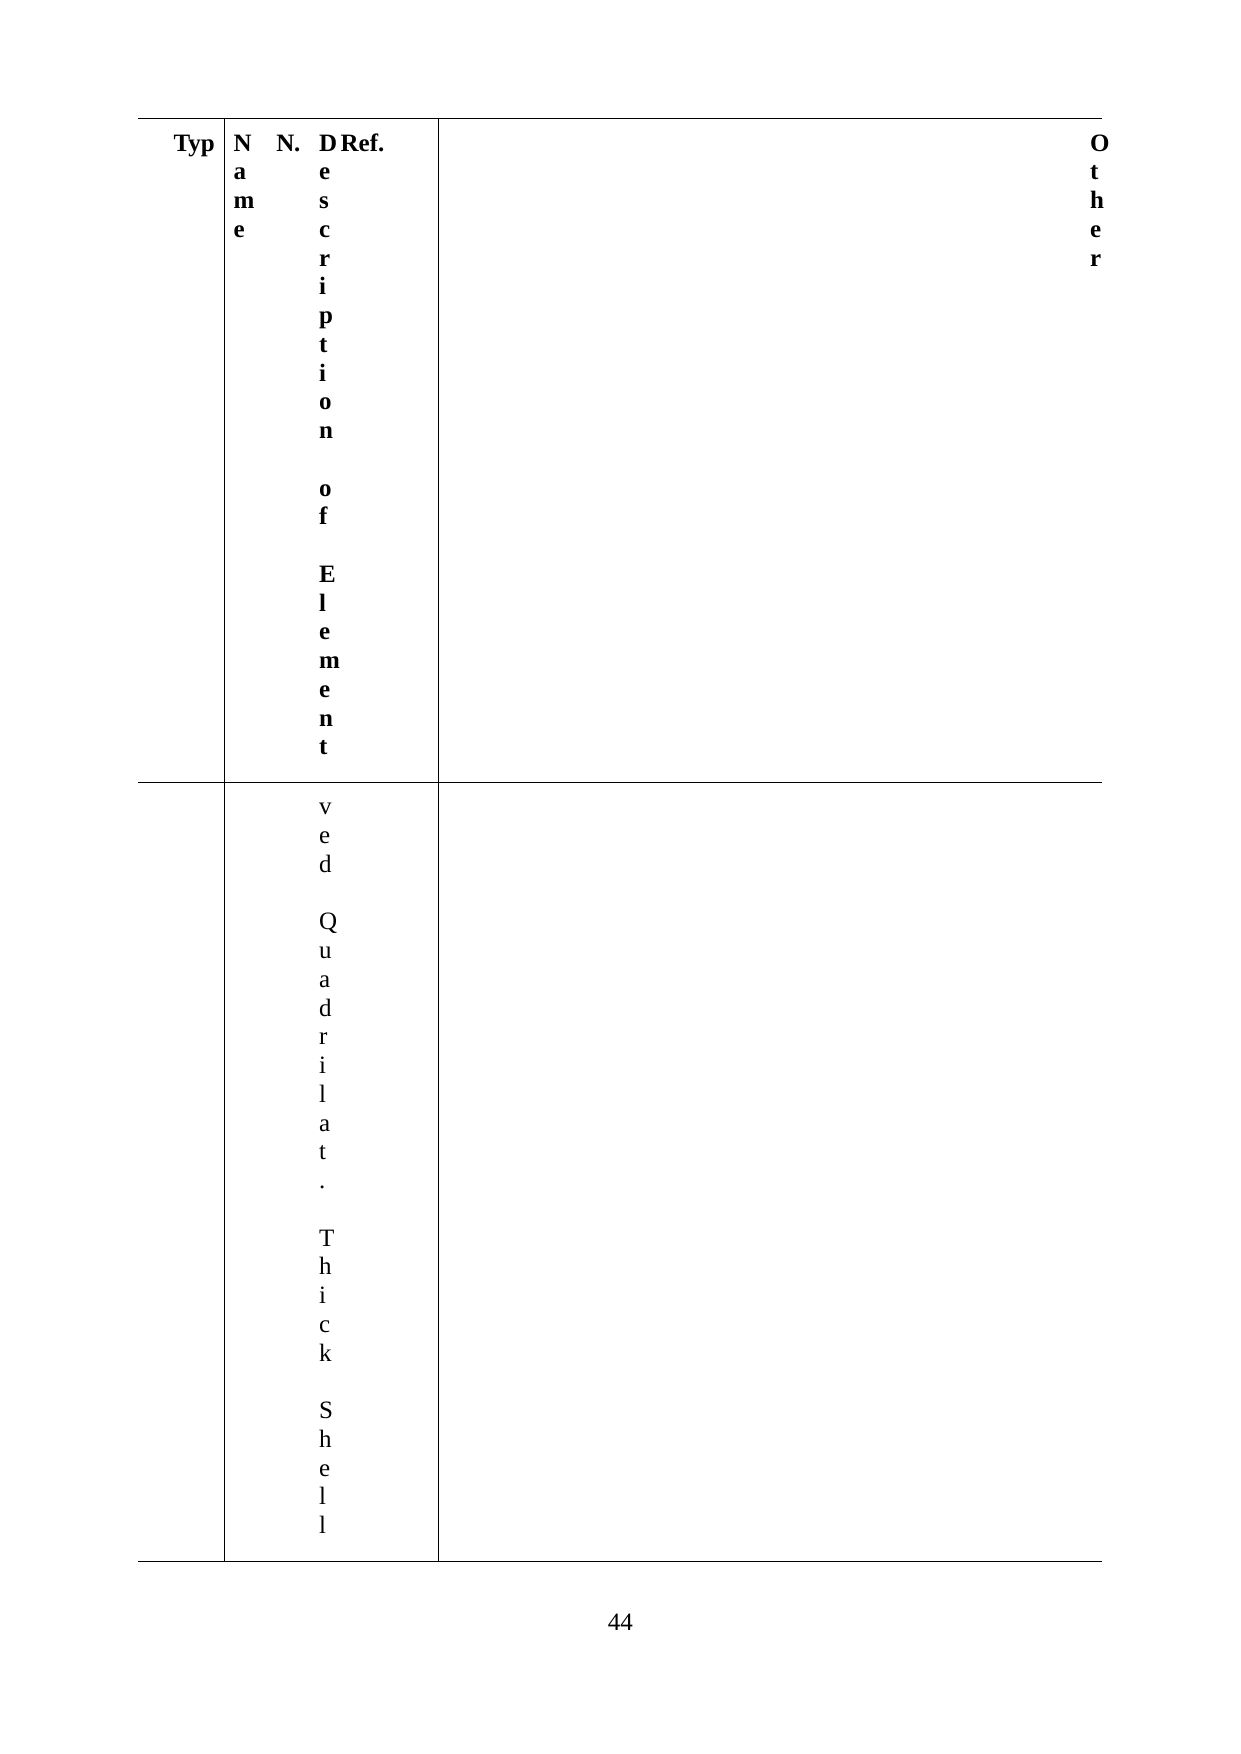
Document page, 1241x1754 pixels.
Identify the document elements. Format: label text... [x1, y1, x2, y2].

table_header [695, 119, 823, 782]
table_header [952, 119, 1081, 782]
table_cell 8 [245, 783, 309, 1561]
table_cell LCQS [225, 783, 245, 1561]
table_header Ref. [331, 119, 438, 782]
table_cell [952, 783, 1081, 1561]
table_header Other [1081, 119, 1102, 782]
table_cell 212 [331, 783, 438, 1561]
table_header Typ [138, 119, 224, 782]
table_header Description of Element [310, 119, 331, 782]
table_header Name [225, 119, 245, 782]
table_header N. [245, 119, 309, 782]
table_header [567, 119, 695, 782]
table_cell [439, 783, 567, 1561]
table_header [824, 119, 952, 782]
table_cell [695, 783, 823, 1561]
table_cell [824, 783, 952, 1561]
table_cell [567, 783, 695, 1561]
table_cell [1081, 783, 1102, 1561]
table_cell [138, 783, 224, 1561]
table_cell Subparam. Layered Curved Quadrilat. Thick Shell [310, 783, 331, 1561]
table_header [439, 119, 567, 782]
